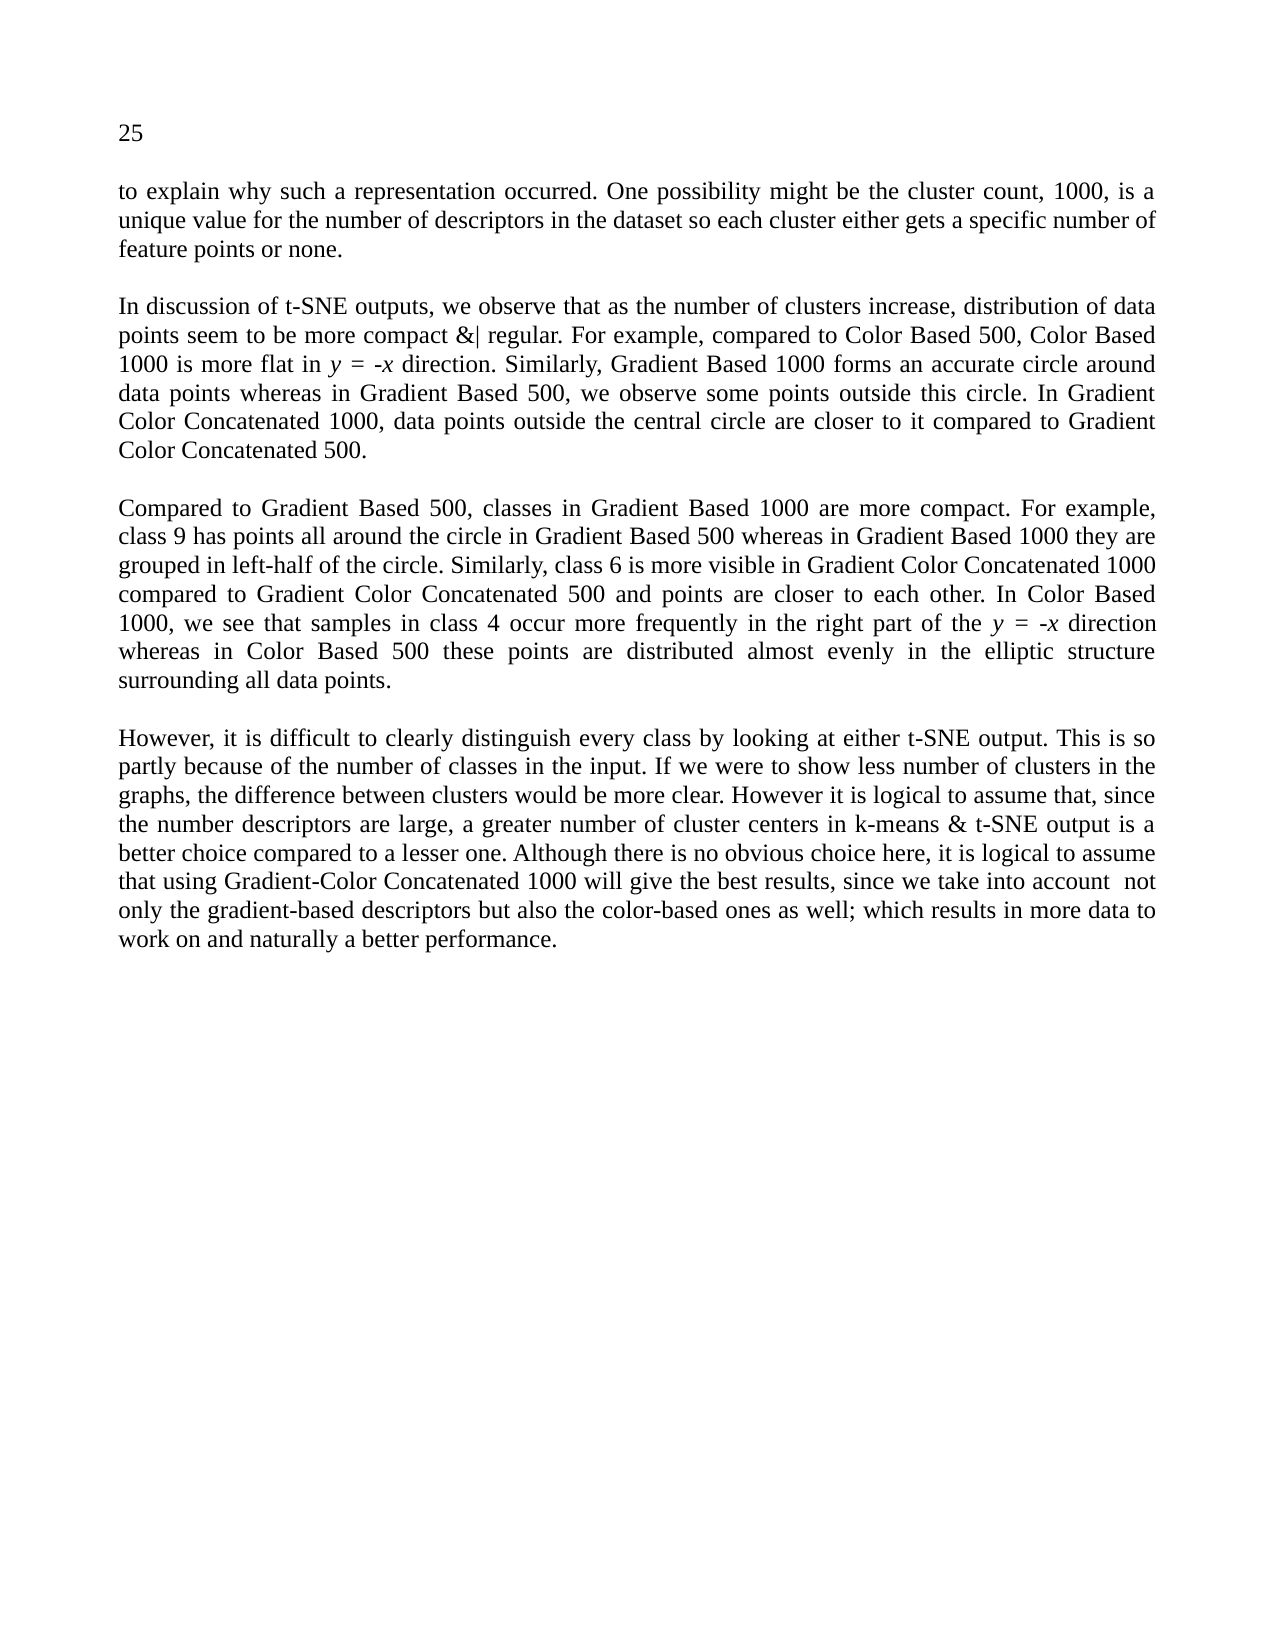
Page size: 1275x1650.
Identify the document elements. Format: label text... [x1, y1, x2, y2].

text Compared to Gradient Based 500, classes in Gradient Based 1000 are more compact. For example, class 9 has points all around the circle in Gradient Based 500 whereas in Gradient Based 1000 they are grouped in left-half of the circle. Similarly, class 6 is more visible in Gradient Color Concatenated 1000 compared to Gradient Color Concatenated 500 and points are closer to each other. In Color Based 1000, we see that samples in class 4 occur more frequently in the right part of the y = -x direction whereas in Color Based 500 these points are distributed almost evenly in the elliptic structure surrounding all data points. [118, 493, 1157, 694]
text In discussion of t-SNE outputs, we observe that as the number of clusters increase, distribution of data points seem to be more compact &| regular. For example, compared to Color Based 500, Color Based 1000 is more flat in y = -x direction. Similarly, Gradient Based 1000 forms an accurate circle around data points whereas in Gradient Based 500, we observe some points outside this circle. In Gradient Color Concatenated 1000, data points outside the central circle are closer to it compared to Gradient Color Concatenated 500. [118, 291, 1157, 464]
text to explain why such a representation occurred. One possibility might be the cluster count, 1000, is a unique value for the number of descriptors in the dataset so each cluster either gets a specific number of feature points or none. [118, 176, 1157, 263]
text However, it is difficult to clearly distinguish every class by looking at either t-SNE output. This is so partly because of the number of classes in the input. If we were to show less number of clusters in the graphs, the difference between clusters would be more clear. However it is logical to assume that, since the number descriptors are large, a greater number of cluster centers in k-means & t-SNE output is a better choice compared to a lesser one. Although there is no obvious choice here, it is logical to assume that using Gradient-Color Concatenated 1000 will give the best results, since we take into account not only the gradient-based descriptors but also the color-based ones as well; which results in more data to work on and naturally a better performance. [118, 723, 1157, 953]
